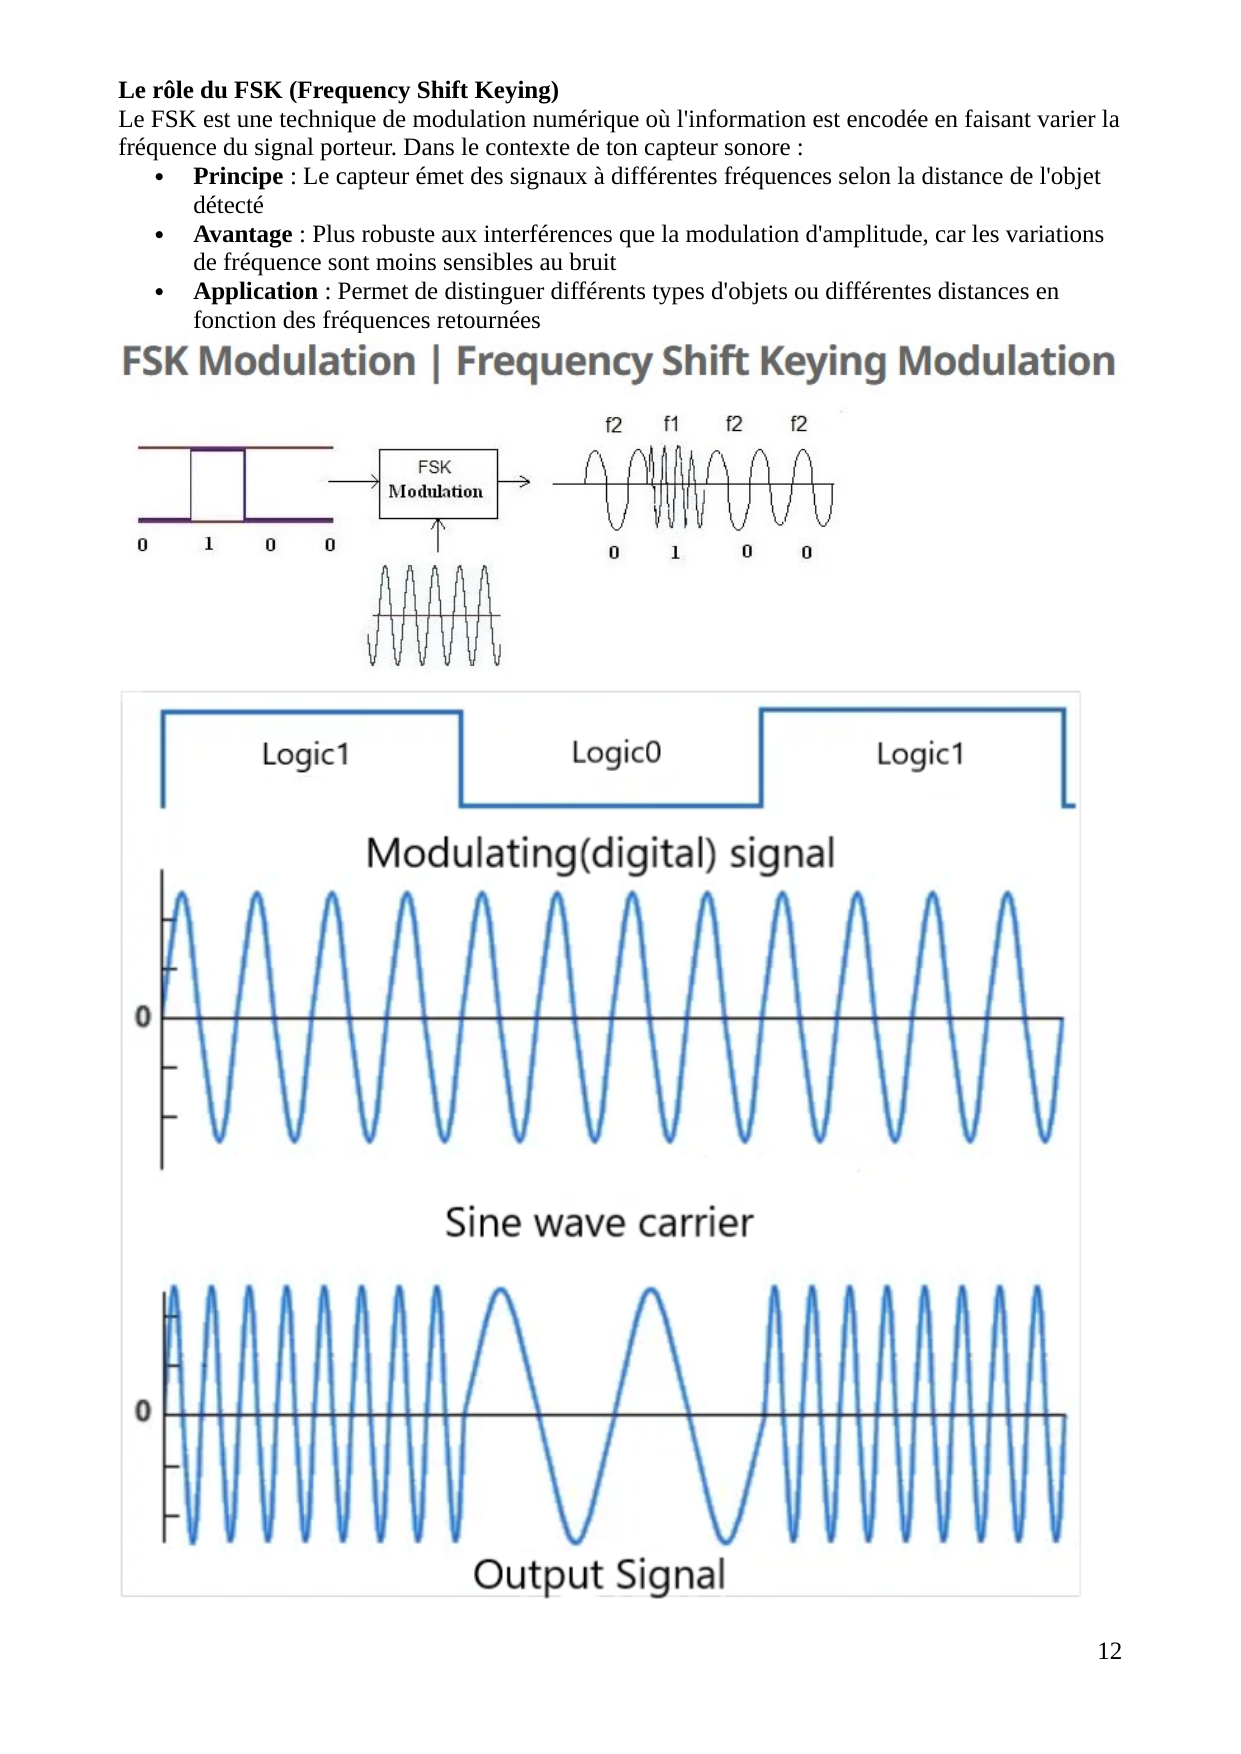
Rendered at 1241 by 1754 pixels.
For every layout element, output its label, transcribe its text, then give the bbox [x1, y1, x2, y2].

text Le rôle du FSK (Frequency Shift Keying) [118, 75, 1122, 104]
list Application : Permet de distinguer différents types d'objets ou différentes distances en fonction des fréquences retournées [156, 276, 1122, 333]
text Le FSK est une technique de modulation numérique où l'information est encodée en faisant varier la fréquence du signal porteur. Dans le contexte de ton capteur sonore : [118, 104, 1122, 161]
list Avantage : Plus robuste aux interférences que la modulation d'amplitude, car les variations de fréquence sont moins sensibles au bruit [156, 219, 1122, 276]
list Principe : Le capteur émet des signaux à différentes fréquences selon la distance de l'objet détecté [156, 161, 1122, 219]
